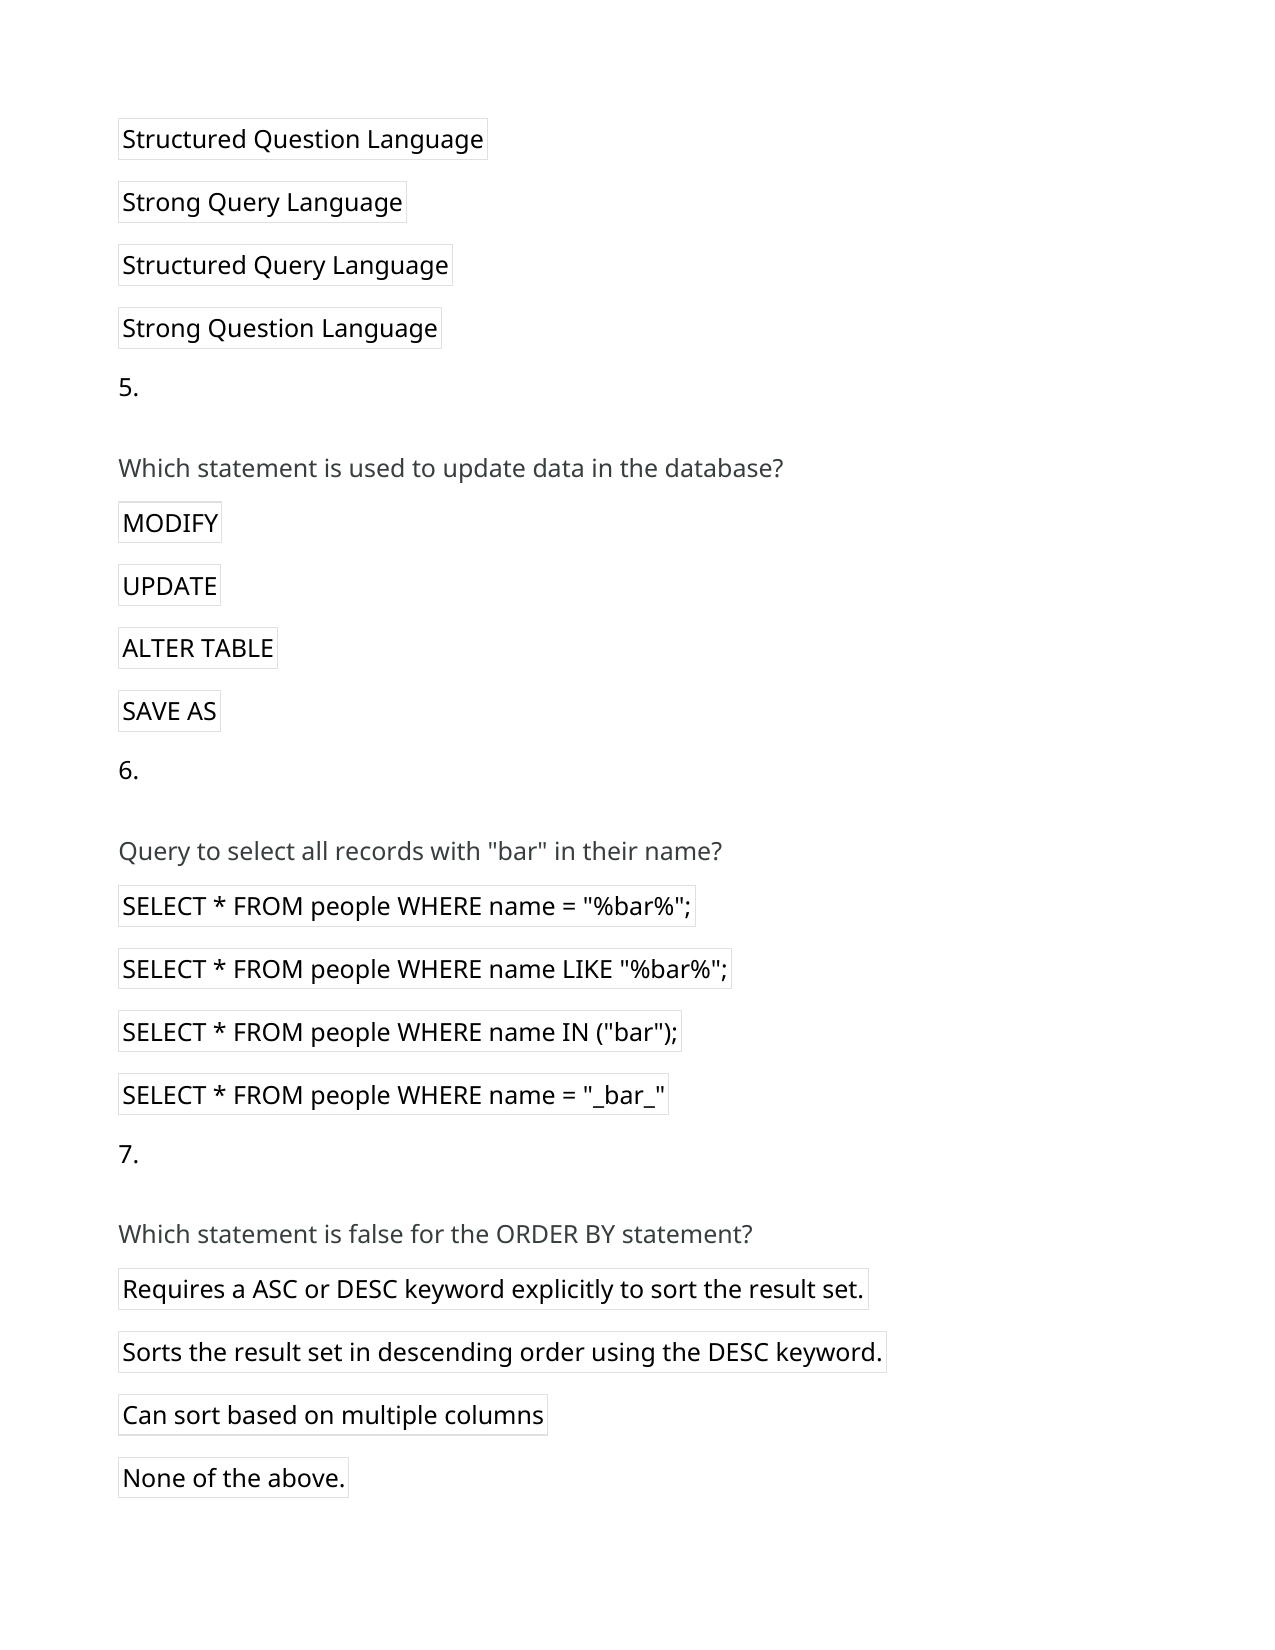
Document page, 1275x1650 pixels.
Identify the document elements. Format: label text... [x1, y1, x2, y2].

text [221, 564, 1157, 606]
text [278, 627, 1157, 669]
text [869, 1268, 1157, 1310]
text [407, 181, 1157, 223]
text [221, 690, 1157, 732]
text [548, 1394, 1157, 1436]
text Structured Query Language [119, 245, 452, 285]
text [442, 307, 1157, 349]
text SELECT * FROM people WHERE name IN ("bar"); [119, 1011, 681, 1051]
text SELECT * FROM people WHERE name = "_bar_" [119, 1074, 668, 1114]
text 5. [118, 370, 1157, 404]
text Requires a ASC or DESC keyword explicitly to sort the result set. [119, 1269, 868, 1309]
text SAVE AS [119, 691, 220, 731]
text [682, 1010, 1157, 1052]
text Which statement is used to update data in the database? [118, 450, 1157, 484]
text Can sort based on multiple columns [119, 1395, 547, 1434]
text [669, 1073, 1157, 1115]
text [349, 1457, 1157, 1498]
text [887, 1331, 1157, 1373]
text 6. [118, 753, 1157, 787]
text Query to select all records with "bar" in their name? [118, 833, 1157, 868]
text SELECT * FROM people WHERE name LIKE "%bar%"; [119, 949, 731, 988]
text MODIFY [119, 503, 221, 542]
text None of the above. [119, 1458, 348, 1497]
text SELECT * FROM people WHERE name = "%bar%"; [119, 886, 695, 926]
text ALTER TABLE [119, 628, 277, 668]
text Strong Query Language [119, 182, 406, 222]
text [696, 884, 1157, 927]
text UPDATE [119, 565, 220, 605]
text [453, 244, 1157, 286]
text 7. [118, 1136, 1157, 1170]
text Sorts the result set in descending order using the DESC keyword. [119, 1332, 886, 1372]
text Structured Question Language [119, 119, 487, 159]
text [732, 947, 1157, 989]
text [222, 501, 1157, 543]
text Which statement is false for the ORDER BY statement? [118, 1217, 1157, 1251]
text [488, 118, 1157, 160]
text Strong Question Language [119, 308, 441, 348]
